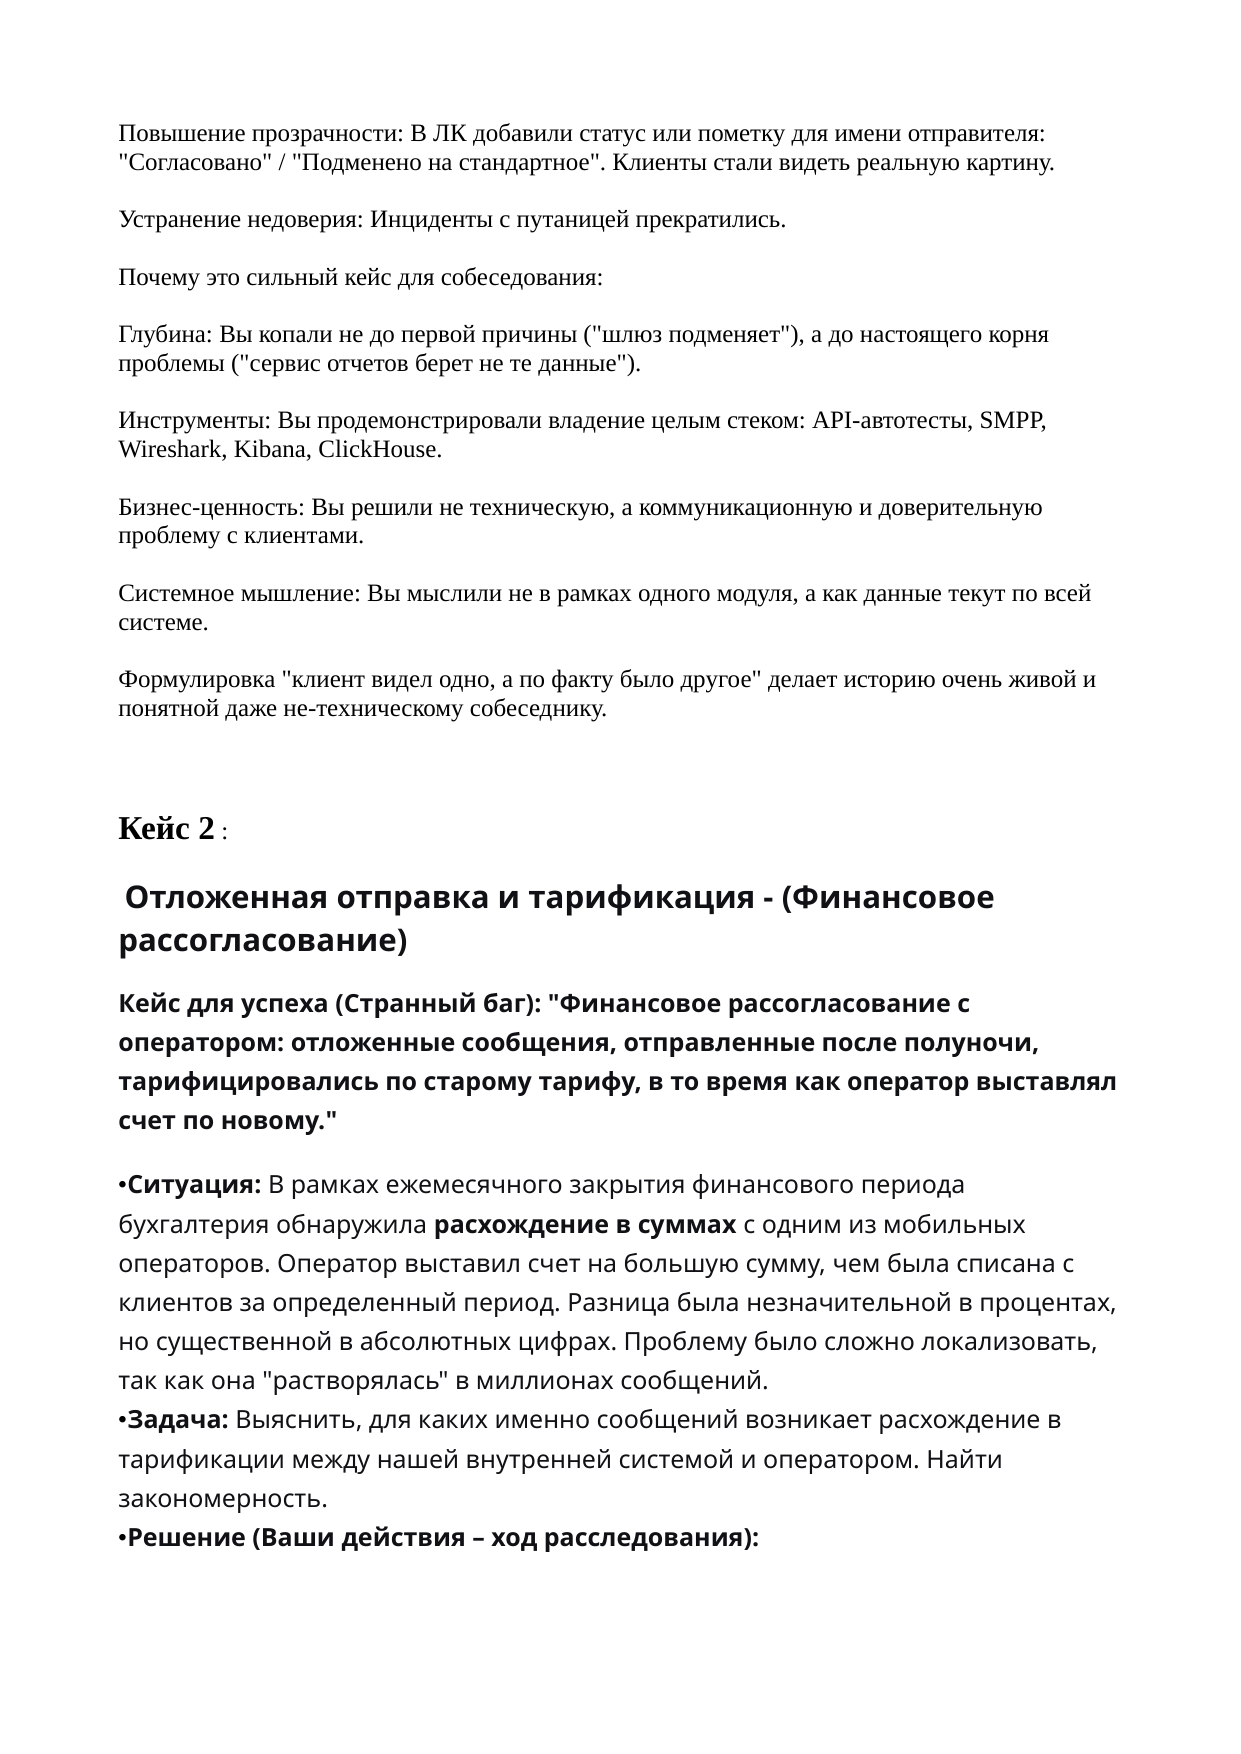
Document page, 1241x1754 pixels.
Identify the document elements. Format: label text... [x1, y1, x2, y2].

text Системное мышление: Вы мыслили не в рамках одного модуля, а как данные текут по всей системе. [118, 578, 1122, 636]
text Кейс для успеха (Странный баг): "Финансовое рассогласование с оператором: отложенные сообщения, отправленные после полуночи, тарифицировались по старому тарифу, в то время как оператор выставлял счет по новому." [118, 985, 1122, 1137]
list Ситуация: В рамках ежемесячного закрытия финансового периода бухгалтерия обнаружила расхождение в суммах с одним из мобильных операторов. Оператор выставил счет на большую сумму, чем была списана с клиентов за определенный период. Разница была незначительной в процентах, но существенной в абсолютных цифрах. Проблему было сложно локализовать, так как она "растворялась" в миллионах сообщений. [118, 1167, 1122, 1397]
text Повышение прозрачности: В ЛК добавили статус или пометку для имени отправителя: "Согласовано" / "Подменено на стандартное". Клиенты стали видеть реальную картину. [118, 118, 1122, 176]
text Формулировка "клиент видел одно, а по факту было другое" делает историю очень живой и понятной даже не-техническому собеседнику. [118, 664, 1122, 722]
list Задача: Выяснить, для каких именно сообщений возникает расхождение в тарификации между нашей внутренней системой и оператором. Найти закономерность. [118, 1402, 1122, 1514]
list Решение (Ваши действия – ход расследования): [118, 1519, 1122, 1554]
text Глубина: Вы копали не до первой причины ("шлюз подменяет"), а до настоящего корня проблемы ("сервис отчетов берет не те данные"). [118, 319, 1122, 377]
text Кейс 2 : Отложенная отправка и тарификация - (Финансовое рассогласование) [118, 722, 1122, 960]
text Инструменты: Вы продемонстрировали владение целым стеком: API-автотесты, SMPP, Wireshark, Kibana, ClickHouse. [118, 406, 1122, 463]
text Почему это сильный кейс для собеседования: [118, 262, 1122, 291]
text Устранение недоверия: Инциденты с путаницей прекратились. [118, 204, 1122, 233]
text Бизнес-ценность: Вы решили не техническую, а коммуникационную и доверительную проблему с клиентами. [118, 492, 1122, 549]
